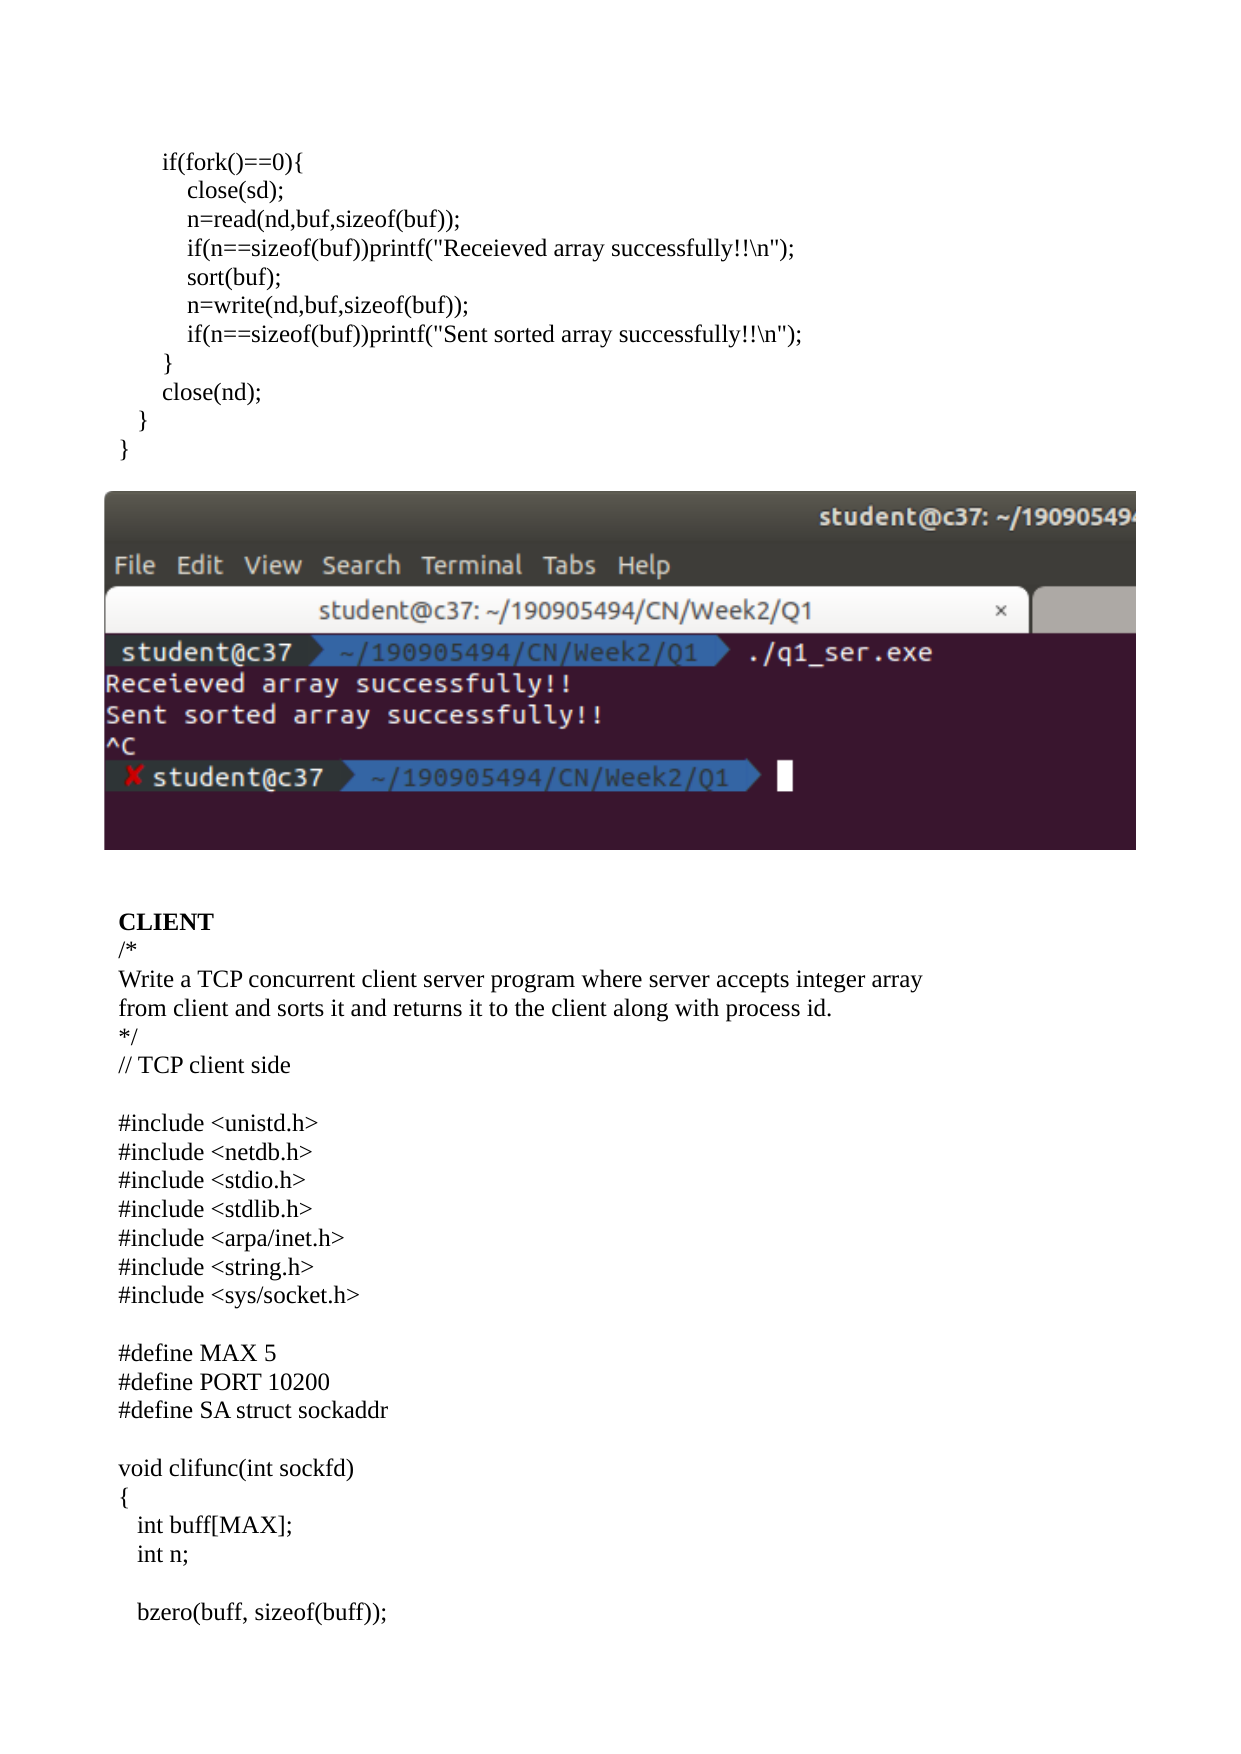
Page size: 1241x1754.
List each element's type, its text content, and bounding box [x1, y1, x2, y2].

text #include <arpa/inet.h> [118, 1223, 1122, 1252]
text #include <sys/socket.h> [118, 1280, 1122, 1309]
text if(n==sizeof(buf))printf("Receieved array successfully!!\n"); [118, 233, 1122, 262]
text int n; [118, 1539, 1122, 1568]
text from client and sorts it and returns it to the client along with process id. [118, 993, 1122, 1022]
text n=read(nd,buf,sizeof(buf)); [118, 204, 1122, 233]
text #define SA struct sockaddr [118, 1395, 1122, 1424]
text CLIENT [118, 907, 1122, 935]
text Write a TCP concurrent client server program where server accepts integer array [118, 964, 1122, 993]
text /* [118, 935, 1122, 964]
text close(sd); [118, 176, 1122, 204]
text #define PORT 10200 [118, 1367, 1122, 1395]
text sort(buf); [118, 262, 1122, 291]
text void clifunc(int sockfd) [118, 1453, 1122, 1482]
text int buff[MAX]; [118, 1510, 1122, 1539]
text { [118, 1482, 1122, 1510]
text #include <stdlib.h> [118, 1194, 1122, 1223]
text #define MAX 5 [118, 1338, 1122, 1367]
text #include <netdb.h> [118, 1137, 1122, 1165]
text } [118, 348, 1122, 377]
text #include <stdio.h> [118, 1165, 1122, 1194]
text } [118, 434, 1122, 463]
text // TCP client side [118, 1050, 1122, 1079]
text */ [118, 1022, 1122, 1050]
text bzero(buff, sizeof(buff)); [118, 1597, 1122, 1625]
text } [118, 406, 1122, 434]
text if(fork()==0){ [118, 147, 1122, 176]
text if(n==sizeof(buf))printf("Sent sorted array successfully!!\n"); [118, 319, 1122, 348]
text #include <unistd.h> [118, 1108, 1122, 1137]
text #include <string.h> [118, 1252, 1122, 1280]
text close(nd); [118, 377, 1122, 406]
text n=write(nd,buf,sizeof(buf)); [118, 291, 1122, 319]
